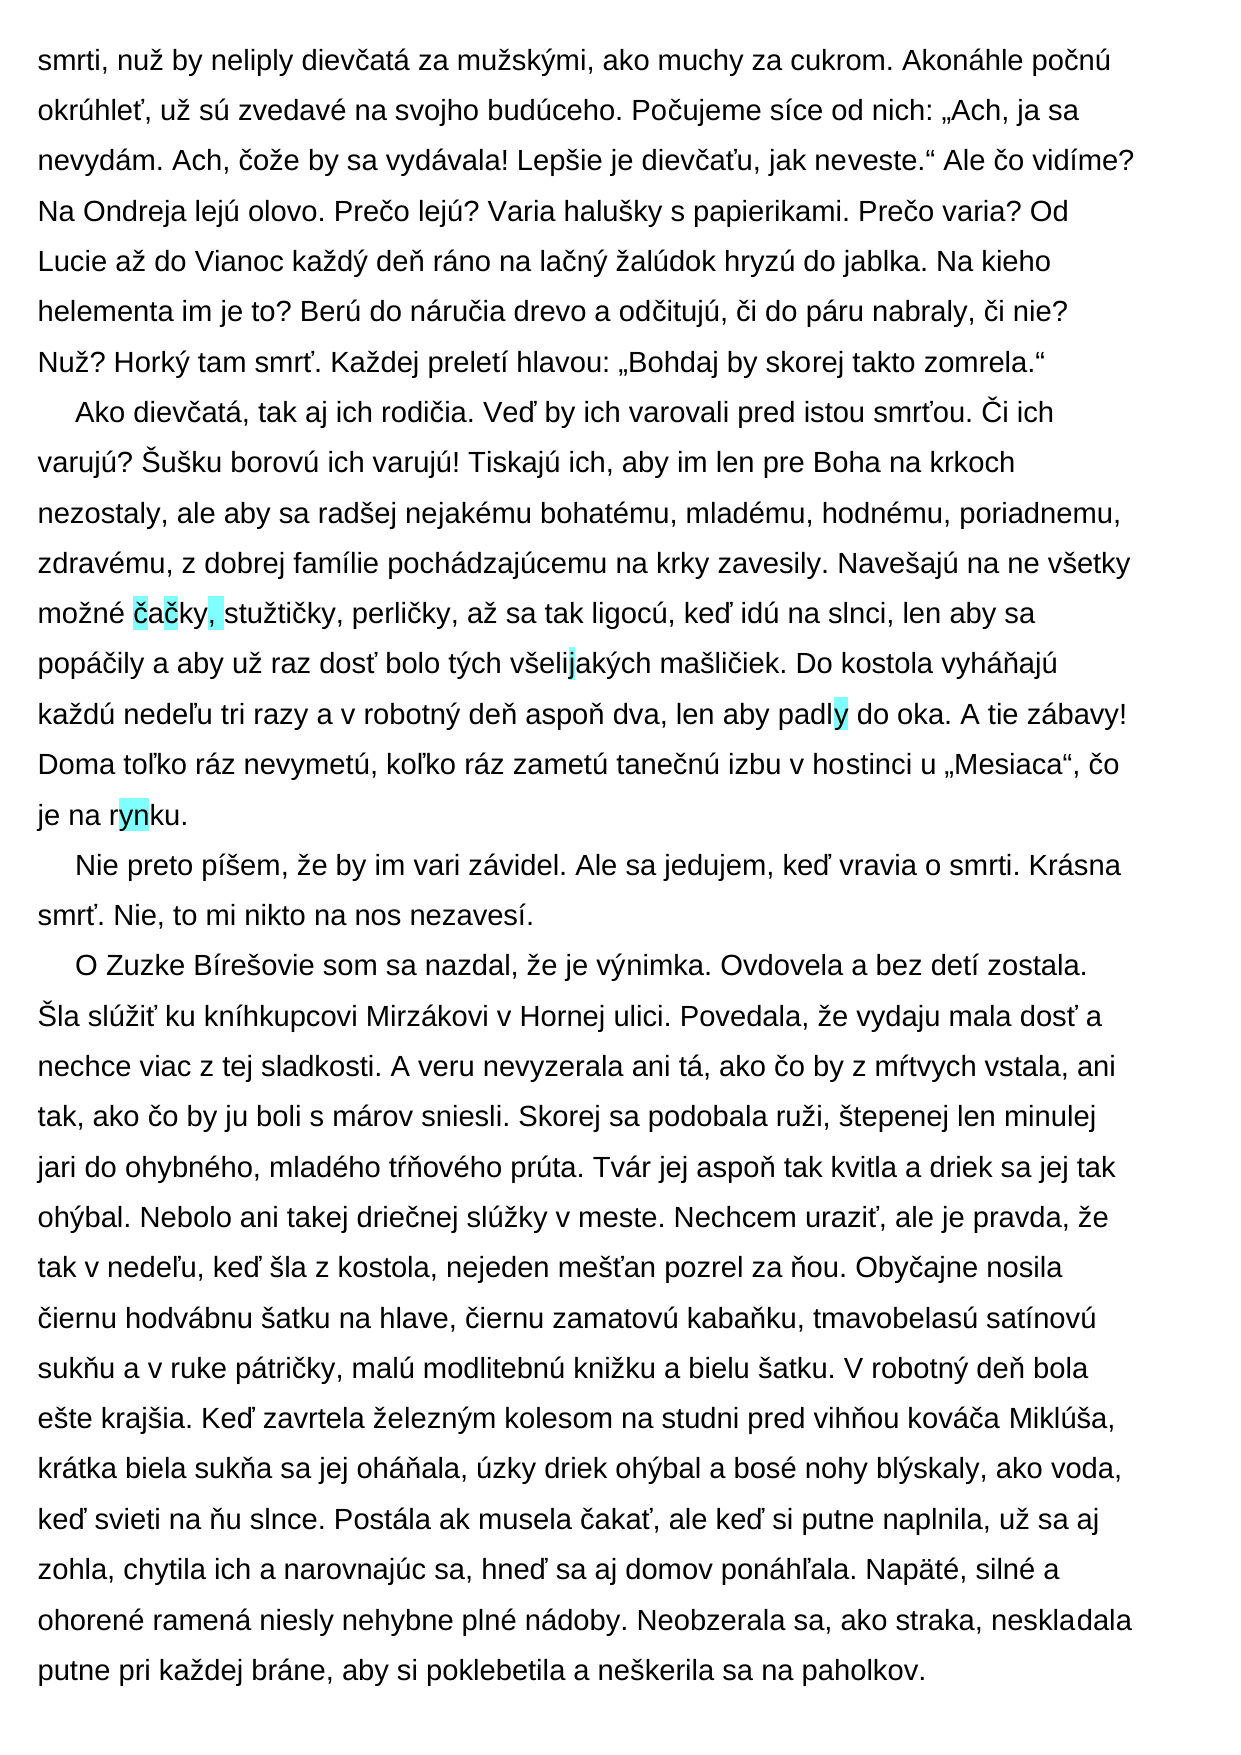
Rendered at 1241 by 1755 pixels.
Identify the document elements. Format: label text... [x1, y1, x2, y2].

text O Zuzke Bírešovie som sa nazdal, že je vý­nimka. Ovdovela a bez detí zostala. Šla slúžiť ku kníhkupcovi Mirzákovi v Hornej ulici. Povedala, že vydaju mala dosť a nechce viac z tej sladkosti. A veru nevyzerala ani tá, ako čo by z mŕtvych vstala, ani tak, ako čo by ju boli s márov sniesli. Skorej sa podobala ruži, štepenej len minulej jari do ohybného, mladého tŕňového prúta. Tvár jej aspoň tak kvitla a driek sa jej tak ohýbal. Nebolo ani takej driečnej slúžky v meste. Nechcem uraziť, ale je pravda, že tak v nedeľu, keď šla z kostola, nejeden mešťan pozrel za ňou. Obyčajne nosila čiernu hodvábnu šatku na hlave, čiernu zamatovú kabaňku, tmavobelasú satínovú sukňu a v ruke pátričky, malú modlitebnú knižku a bielu šatku. V robotný deň bola ešte krajšia. Keď zavrtela že­lezným kolesom na studni pred vihňou kováča Miklúša, krátka biela sukňa sa jej oháňala, úzky driek ohýbal a bosé nohy blýskaly, ako voda, keď svieti na ňu slnce. Postála ak musela čakať, ale keď si putne naplnila, už sa aj zohla, chytila ich a narovnajúc sa, hneď sa aj domov ponáhľala. Napäté, silné a ohorené ramená niesly nehybne plné nádoby. Neobzerala sa, ako straka, neskla­dala putne pri každej bráne, aby si poklebetila a neškerila sa na paholkov. [37, 948, 1136, 1686]
text smrti, nuž by neliply dievčatá za mužskými, ako muchy za cukrom. Akonáhle počnú okrúhleť, už sú zvedavé na svojho budúceho. Po­čujeme síce od nich: „Ach, ja sa nevydám. Ach, čože by sa vydávala! Lepšie je dievčaťu, jak ne­veste.“ Ale čo vidíme? Na Ondreja lejú olovo. Prečo lejú? Varia halušky s papierikami. Prečo varia? Od Lucie až do Vianoc každý deň ráno na lačný žalúdok hryzú do jablka. Na kieho helementa im je to? Berú do náručia drevo a od­čitujú, či do páru nabraly, či nie? Nuž? Horký tam smrť. Každej preletí hlavou: „Bohdaj by sko­rej takto zomrela.“ [37, 43, 1136, 378]
text Nie preto píšem, že by im vari závidel. Ale sa jedujem, keď vravia o smrti. Krásna smrť. Nie, to mi nikto na nos nezavesí. [37, 848, 1136, 932]
text Ako dievčatá, tak aj ich rodičia. Veď by ich varovali pred istou smrťou. Či ich varujú? Šušku borovú ich varujú! Tiskajú ich, aby im len pre Boha na krkoch nezostaly, ale aby sa radšej ne­jakému bohatému, mladému, hodnému, poriadnemu, zdravému, z dobrej famílie pochádzajúcemu na krky zavesily. Navešajú na ne všetky možné čačky, stužtičky, perličky, až sa tak ligocú, keď idú na slnci, len aby sa popáčily a aby už raz dosť bolo tých všelijakých mašličiek. Do kostola vyháňajú každú nedeľu tri razy a v robotný deň aspoň dva, len aby padly do oka. A tie zábavy! Doma toľko ráz nevymetú, koľko ráz zametú tanečnú izbu v ho­stinci u „Mesiaca“, čo je na rynku. [37, 395, 1136, 831]
